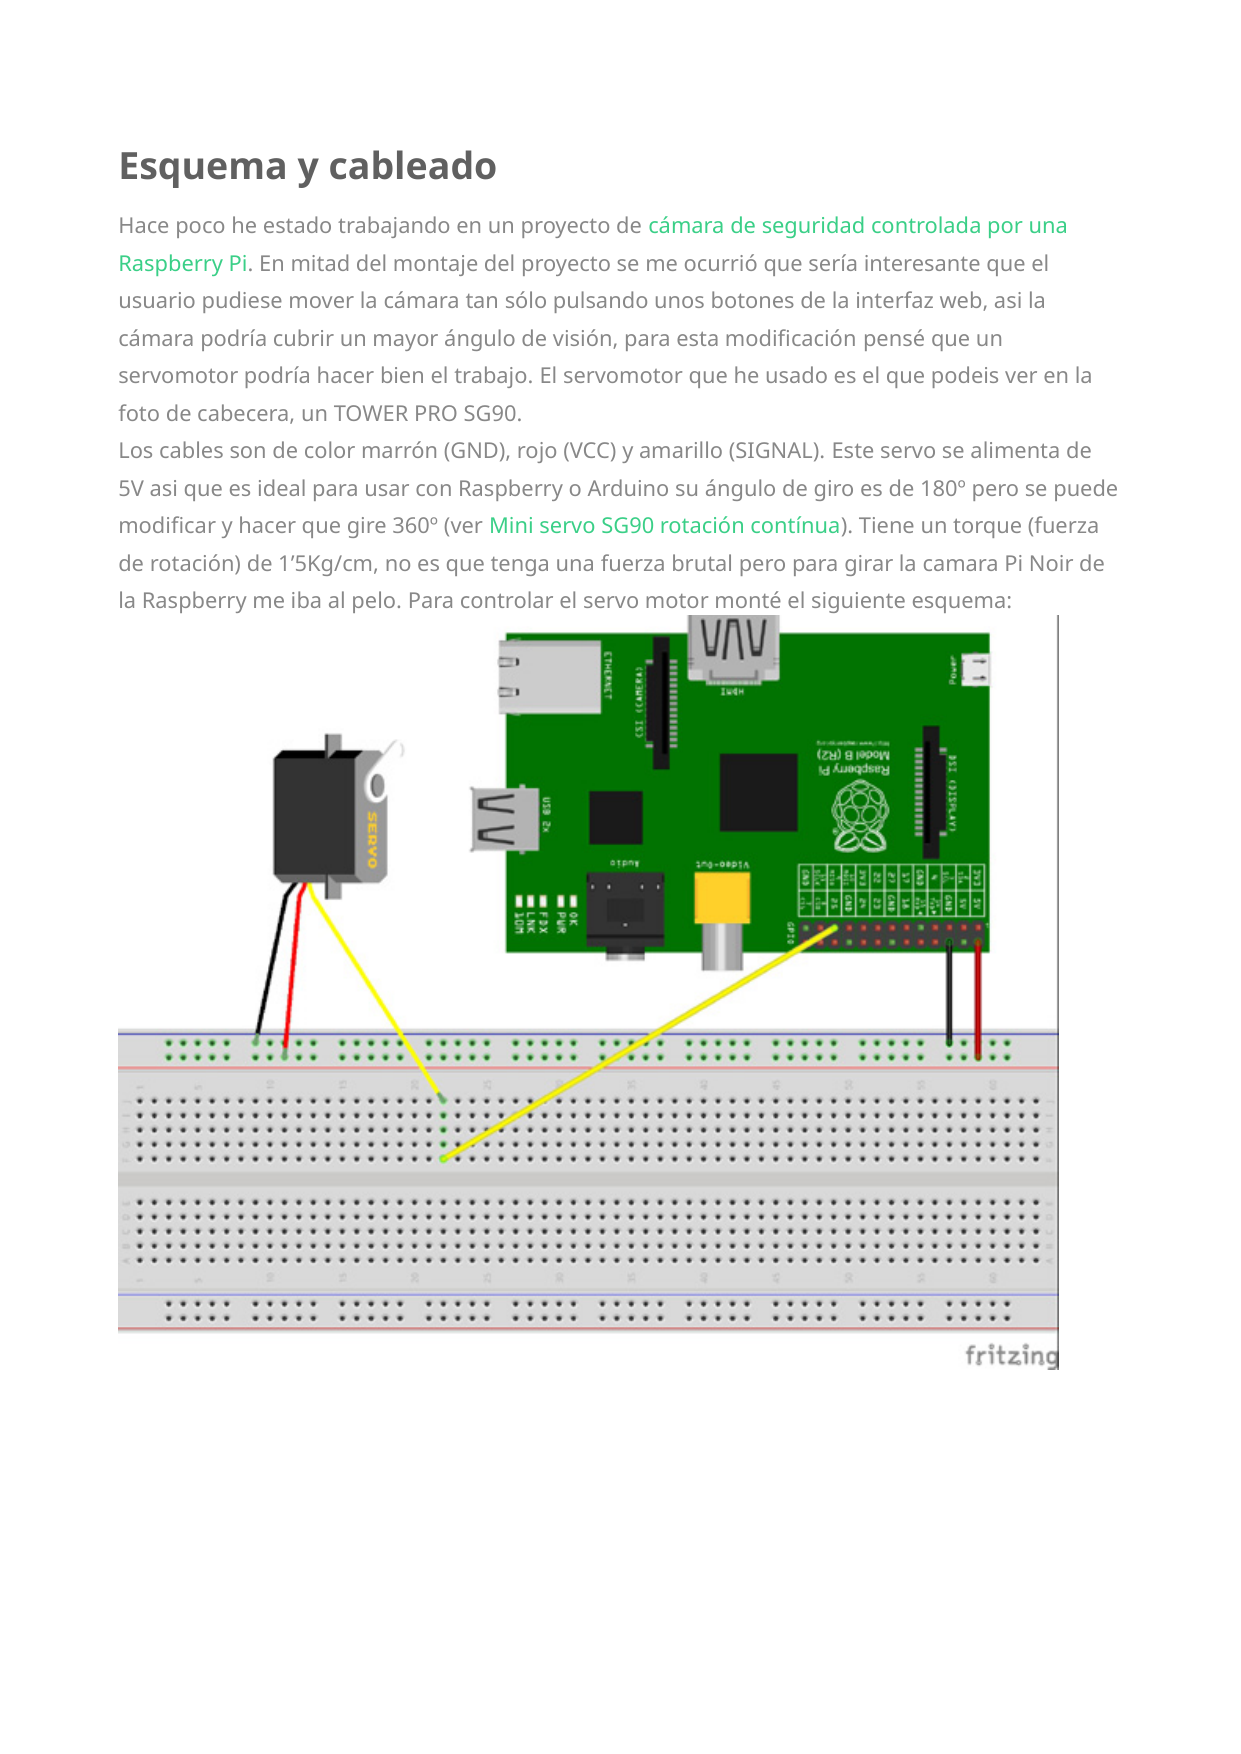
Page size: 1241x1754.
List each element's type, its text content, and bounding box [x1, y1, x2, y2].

picture [118, 615, 1059, 1370]
text Hace poco he estado trabajando en un proyecto de cámara de seguridad controlada por una Raspberry Pi. En mitad del montaje del proyecto se me ocurrió que sería interesante que el usuario pudiese mover la cámara tan sólo pulsando unos botones de la interfaz web, asi la cámara podría cubrir un mayor ángulo de visión, para esta modificación pensé que un servomotor podría hacer bien el trabajo. El servomotor que he usado es el que podeis ver en la foto de cabecera, un TOWER PRO SG90. [118, 202, 1122, 427]
subtitle Esquema y cableado [118, 139, 1122, 190]
text Los cables son de color marrón (GND), rojo (VCC) y amarillo (SIGNAL). Este servo se alimenta de 5V asi que es ideal para usar con Raspberry o Arduino su ángulo de giro es de 180º pero se puede modificar y hacer que gire 360º (ver Mini servo SG90 rotación contínua). Tiene un torque (fuerza de rotación) de 1’5Kg/cm, no es que tenga una fuerza brutal pero para girar la camara Pi Noir de la Raspberry me iba al pelo. Para controlar el servo motor monté el siguiente esquema: [118, 427, 1122, 615]
